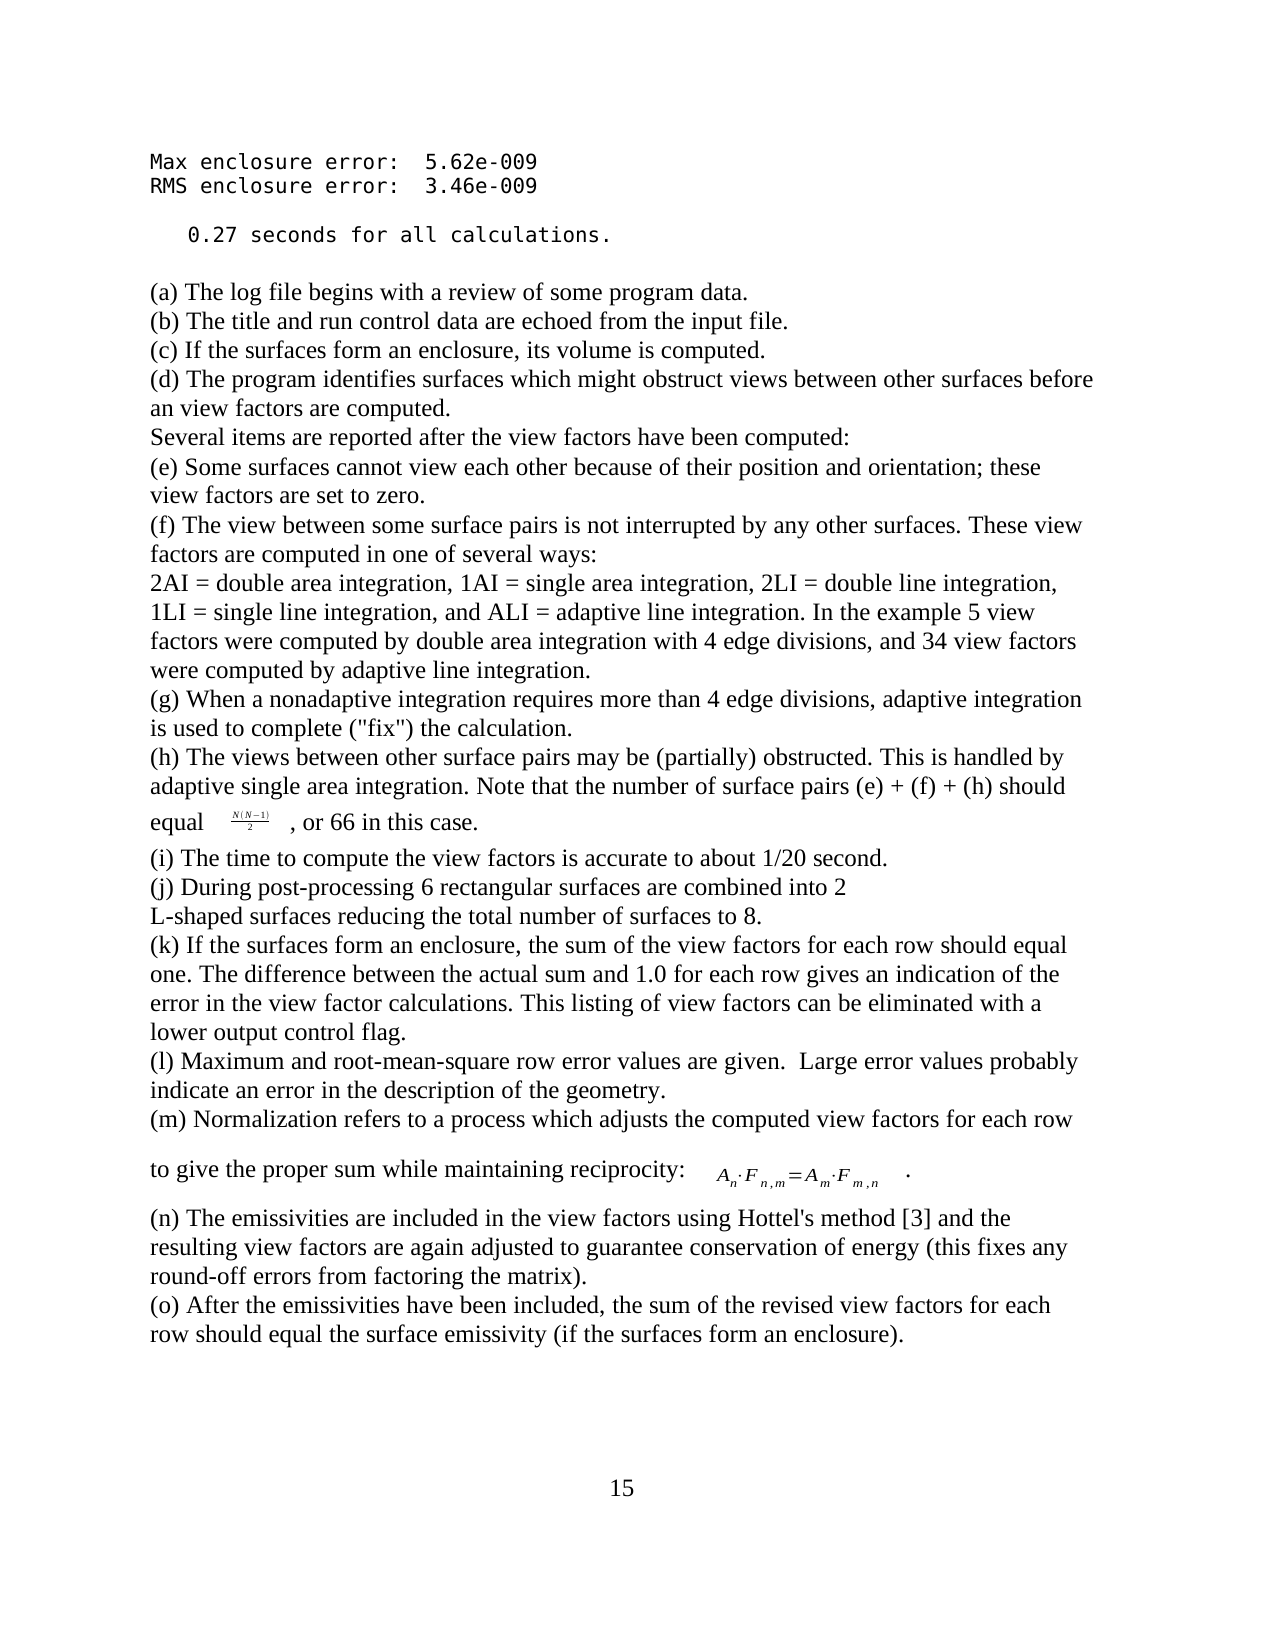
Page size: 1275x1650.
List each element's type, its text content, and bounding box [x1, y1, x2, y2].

text 0.27 seconds for all calculations. [150, 223, 1095, 248]
text (f) The view between some surface pairs is not interrupted by any other surfaces. These view factors are computed in one of several ways: [150, 509, 1095, 568]
text (d) The program identifies surfaces which might obstruct views between other surfaces before an view factors are computed. [150, 364, 1095, 422]
text Max enclosure error: 5.62e‑009 [150, 150, 1095, 174]
text (b) The title and run control data are echoed from the input file. [150, 306, 1095, 335]
text (o) After the emissivities have been included, the sum of the revised view factors for each row should equal the surface emissivity (if the surfaces form an enclosure). [150, 1290, 1095, 1348]
text L-shaped surfaces reducing the total number of surfaces to 8. [150, 901, 1095, 930]
text Several items are reported after the view factors have been computed: [150, 422, 1095, 451]
text (l) Maximum and root-mean-square row error values are given. Large error values probably indicate an error in the description of the geometry. [150, 1046, 1095, 1104]
text RMS enclosure error: 3.46e‑009 [150, 174, 1095, 199]
text (m) Normalization refers to a process which adjusts the computed view factors for each row to give the proper sum while maintaining reciprocity: . [150, 1104, 1095, 1203]
text (a) The log file begins with a review of some program data. [150, 277, 1095, 306]
text (c) If the surfaces form an enclosure, its volume is computed. [150, 335, 1095, 364]
text (g) When a nonadaptive integration requires more than 4 edge divisions, adaptive integration is used to complete ("fix") the calculation. [150, 684, 1095, 742]
text (j) During post-processing 6 rectangular surfaces are combined into 2 [150, 872, 1095, 901]
text (i) The time to compute the view factors is accurate to about 1/20 second. [150, 843, 1095, 872]
text (e) Some surfaces cannot view each other because of their position and orientation; these view factors are set to zero. [150, 451, 1095, 509]
text (n) The emissivities are included in the view factors using Hottel's method [3] and the resulting view factors are again adjusted to guarantee conserva­­tion of energy (this fixes any round-off errors from factoring the matrix). [150, 1203, 1095, 1290]
text (h) The views between other surface pairs may be (partially) obstructed. This is handled by adaptive single area integration. Note that the number of surface pairs (e) + (f) + (h) should equal , or 66 in this case. [150, 742, 1095, 843]
text (k) If the surfaces form an enclosure, the sum of the view factors for each row should equal one. The difference between the actual sum and 1.0 for each row gives an indication of the error in the view factor calculations. This listing of view factors can be eliminated with a lower output control flag. [150, 930, 1095, 1046]
text 2AI = double area integration, 1AI = single area integration, 2LI = double line integration, 1LI = single line integration, and ALI = adaptive line integration. In the example 5 view factors were computed by double area integration with 4 edge divisions, and 34 view factors were computed by adaptive line integration. [150, 568, 1095, 684]
